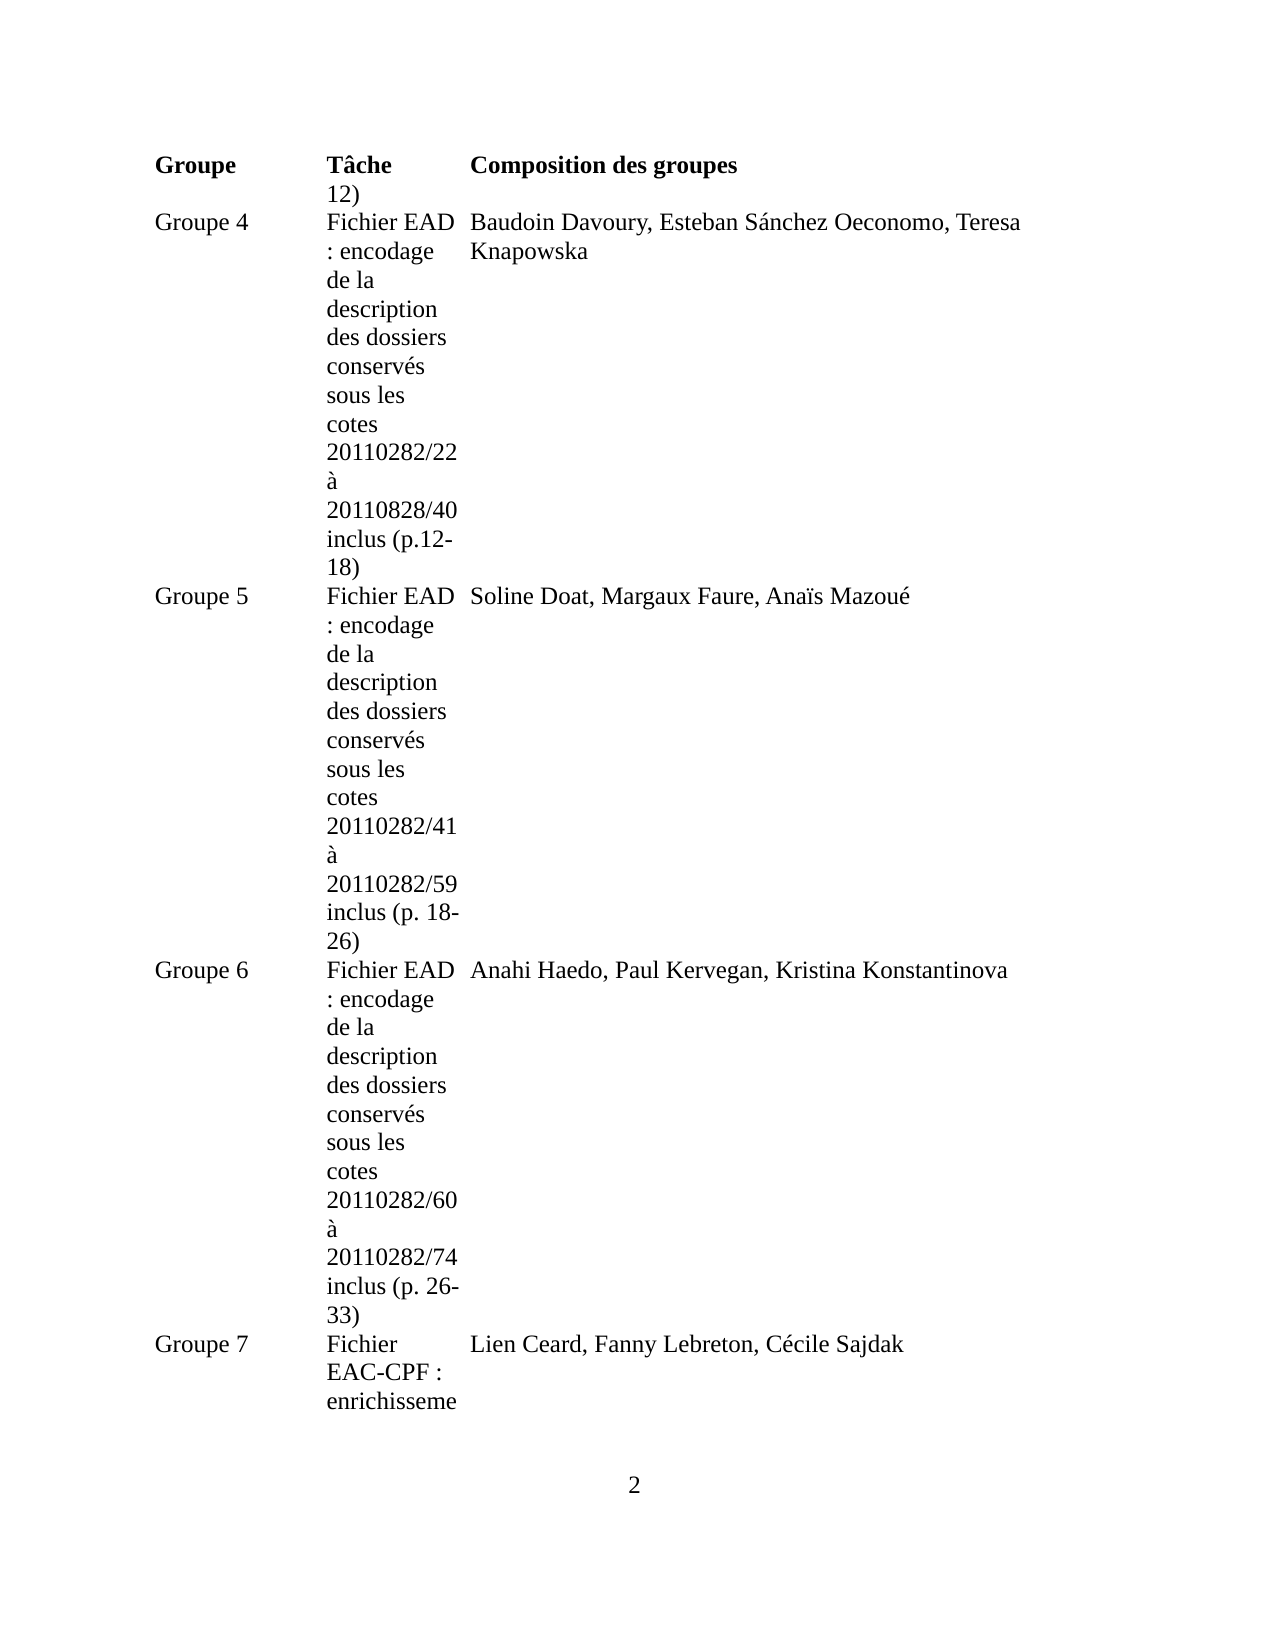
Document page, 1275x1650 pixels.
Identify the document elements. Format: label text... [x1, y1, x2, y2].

table_cell 12) [322, 179, 465, 207]
table_cell Groupe 4 [150, 208, 322, 581]
table_cell [465, 179, 1125, 207]
table_header Composition des groupes [465, 150, 1125, 179]
table_cell Soline Doat, Margaux Faure, Anaïs Mazoué [465, 581, 1125, 955]
table_cell Fichier EAD : encodage de la description des dossiers conservés sous les cotes 20110282/41 à 20110282/59 inclus (p. 18-26) [322, 581, 465, 955]
table_cell [150, 179, 322, 207]
table_cell Fichier EAD : encodage de la description des dossiers conservés sous les cotes 20110282/22 à 20110828/40 inclus (p.12-18) [322, 208, 465, 581]
table_header Tâche [322, 150, 465, 179]
table_cell Groupe 5 [150, 581, 322, 955]
table_cell Anahi Haedo, Paul Kervegan, Kristina Konstantinova [465, 955, 1125, 1329]
table_cell Baudoin Davoury, Esteban Sánchez Oeconomo, Teresa Knapowska [465, 208, 1125, 581]
table_header Groupe [150, 150, 322, 179]
table_cell Fichier EAC-CPF : enrichisseme [322, 1329, 465, 1415]
table_cell Fichier EAD : encodage de la description des dossiers conservés sous les cotes 20110282/60 à 20110282/74 inclus (p. 26-33) [322, 955, 465, 1329]
table_cell Groupe 7 [150, 1329, 322, 1415]
table_cell Lien Ceard, Fanny Lebreton, Cécile Sajdak [465, 1329, 1125, 1415]
table_cell Groupe 6 [150, 955, 322, 1329]
